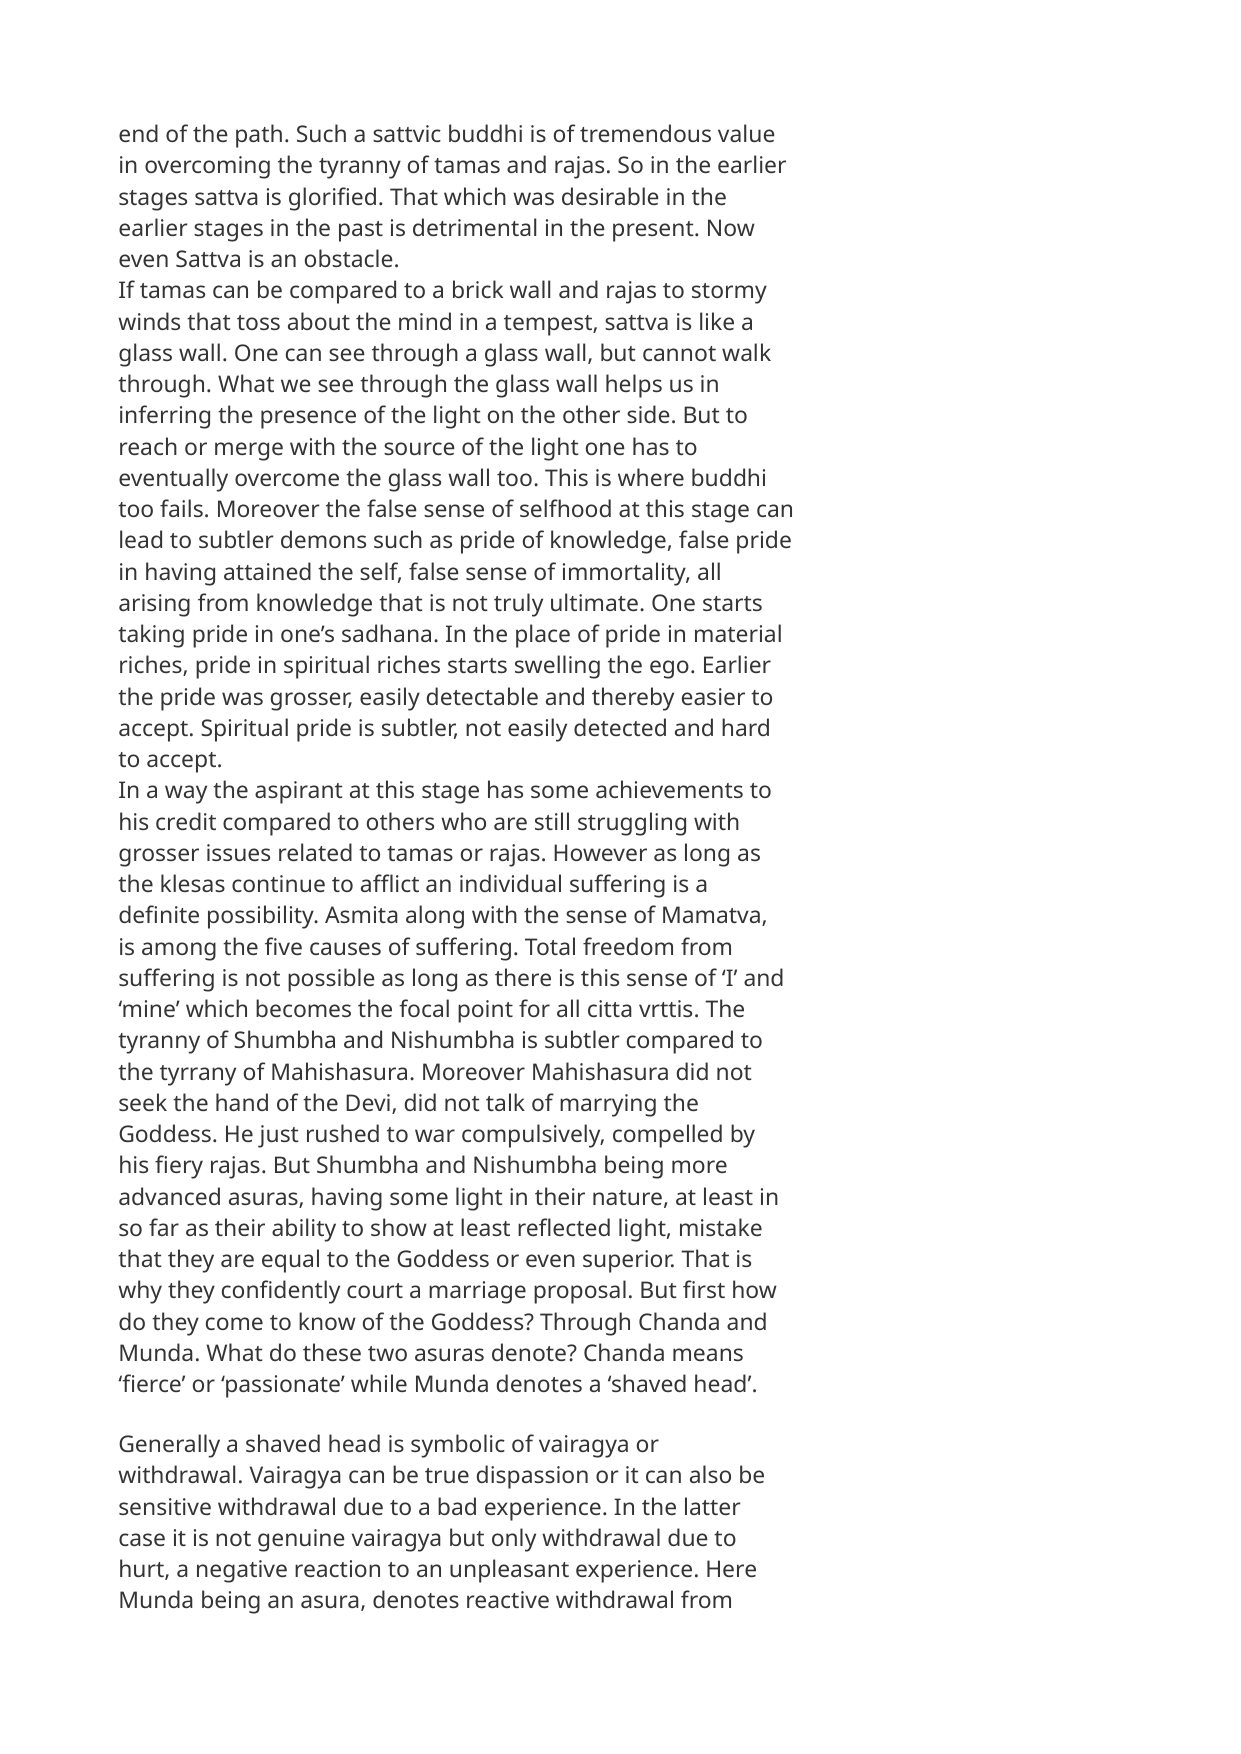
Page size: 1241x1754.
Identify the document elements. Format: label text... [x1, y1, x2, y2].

text ‘fierce’ or ‘passionate’ while Munda denotes a ‘shaved head’. [118, 1368, 1122, 1399]
text advanced asuras, having some light in their nature, at least in [118, 1181, 1122, 1212]
text eventually overcome the glass wall too. This is where buddhi [118, 462, 1122, 493]
text If tamas can be compared to a brick wall and rajas to stormy [118, 274, 1122, 306]
text taking pride in one’s sadhana. In the place of pride in material [118, 618, 1122, 649]
text lead to subtler demons such as pride of knowledge, false pride [118, 524, 1122, 556]
text Generally a shaved head is symbolic of vairagya or [118, 1428, 1122, 1459]
text why they confidently court a marriage proposal. But first how [118, 1274, 1122, 1306]
text end of the path. Such a sattvic buddhi is of tremendous value [118, 118, 1122, 149]
text is among the five causes of suffering. Total freedom from [118, 931, 1122, 962]
text accept. Spiritual pride is subtler, not easily detected and hard [118, 712, 1122, 743]
text even Sattva is an obstacle. [118, 243, 1122, 274]
text suffering is not possible as long as there is this sense of ‘I’ and [118, 962, 1122, 993]
text his fiery rajas. But Shumbha and Nishumbha being more [118, 1149, 1122, 1181]
text case it is not genuine vairagya but only withdrawal due to [118, 1522, 1122, 1553]
text arising from knowledge that is not truly ultimate. One starts [118, 587, 1122, 618]
text definite possibility. Asmita along with the sense of Mamatva, [118, 899, 1122, 931]
text the klesas continue to afflict an individual suffering is a [118, 868, 1122, 899]
text do they come to know of the Goddess? Through Chanda and [118, 1306, 1122, 1337]
text in having attained the self, false sense of immortality, all [118, 556, 1122, 587]
text seek the hand of the Devi, did not talk of marrying the [118, 1087, 1122, 1118]
text the tyrrany of Mahishasura. Moreover Mahishasura did not [118, 1056, 1122, 1087]
text glass wall. One can see through a glass wall, but cannot walk [118, 337, 1122, 368]
text the pride was grosser, easily detectable and thereby easier to [118, 681, 1122, 712]
text that they are equal to the Goddess or even superior. That is [118, 1243, 1122, 1274]
text too fails. Moreover the false sense of selfhood at this stage can [118, 493, 1122, 524]
text tyranny of Shumbha and Nishumbha is subtler compared to [118, 1024, 1122, 1056]
text earlier stages in the past is detrimental in the present. Now [118, 212, 1122, 243]
text Goddess. He just rushed to war compulsively, compelled by [118, 1118, 1122, 1149]
text Munda being an asura, denotes reactive withdrawal from [118, 1584, 1122, 1616]
text In a way the aspirant at this stage has some achievements to [118, 774, 1122, 806]
text hurt, a negative reaction to an unpleasant experience. Here [118, 1553, 1122, 1584]
text so far as their ability to show at least reflected light, mistake [118, 1212, 1122, 1243]
text ‘mine’ which becomes the focal point for all citta vrttis. The [118, 993, 1122, 1024]
text withdrawal. Vairagya can be true dispassion or it can also be [118, 1459, 1122, 1491]
text through. What we see through the glass wall helps us in [118, 368, 1122, 399]
text riches, pride in spiritual riches starts swelling the ego. Earlier [118, 649, 1122, 681]
text Munda. What do these two asuras denote? Chanda means [118, 1337, 1122, 1368]
text inferring the presence of the light on the other side. But to [118, 399, 1122, 431]
text winds that toss about the mind in a tempest, sattva is like a [118, 306, 1122, 337]
text stages sattva is glorified. That which was desirable in the [118, 181, 1122, 212]
text grosser issues related to tamas or rajas. However as long as [118, 837, 1122, 868]
text reach or merge with the source of the light one has to [118, 431, 1122, 462]
text to accept. [118, 743, 1122, 774]
text his credit compared to others who are still struggling with [118, 806, 1122, 837]
text in overcoming the tyranny of tamas and rajas. So in the earlier [118, 149, 1122, 181]
text sensitive withdrawal due to a bad experience. In the latter [118, 1491, 1122, 1522]
